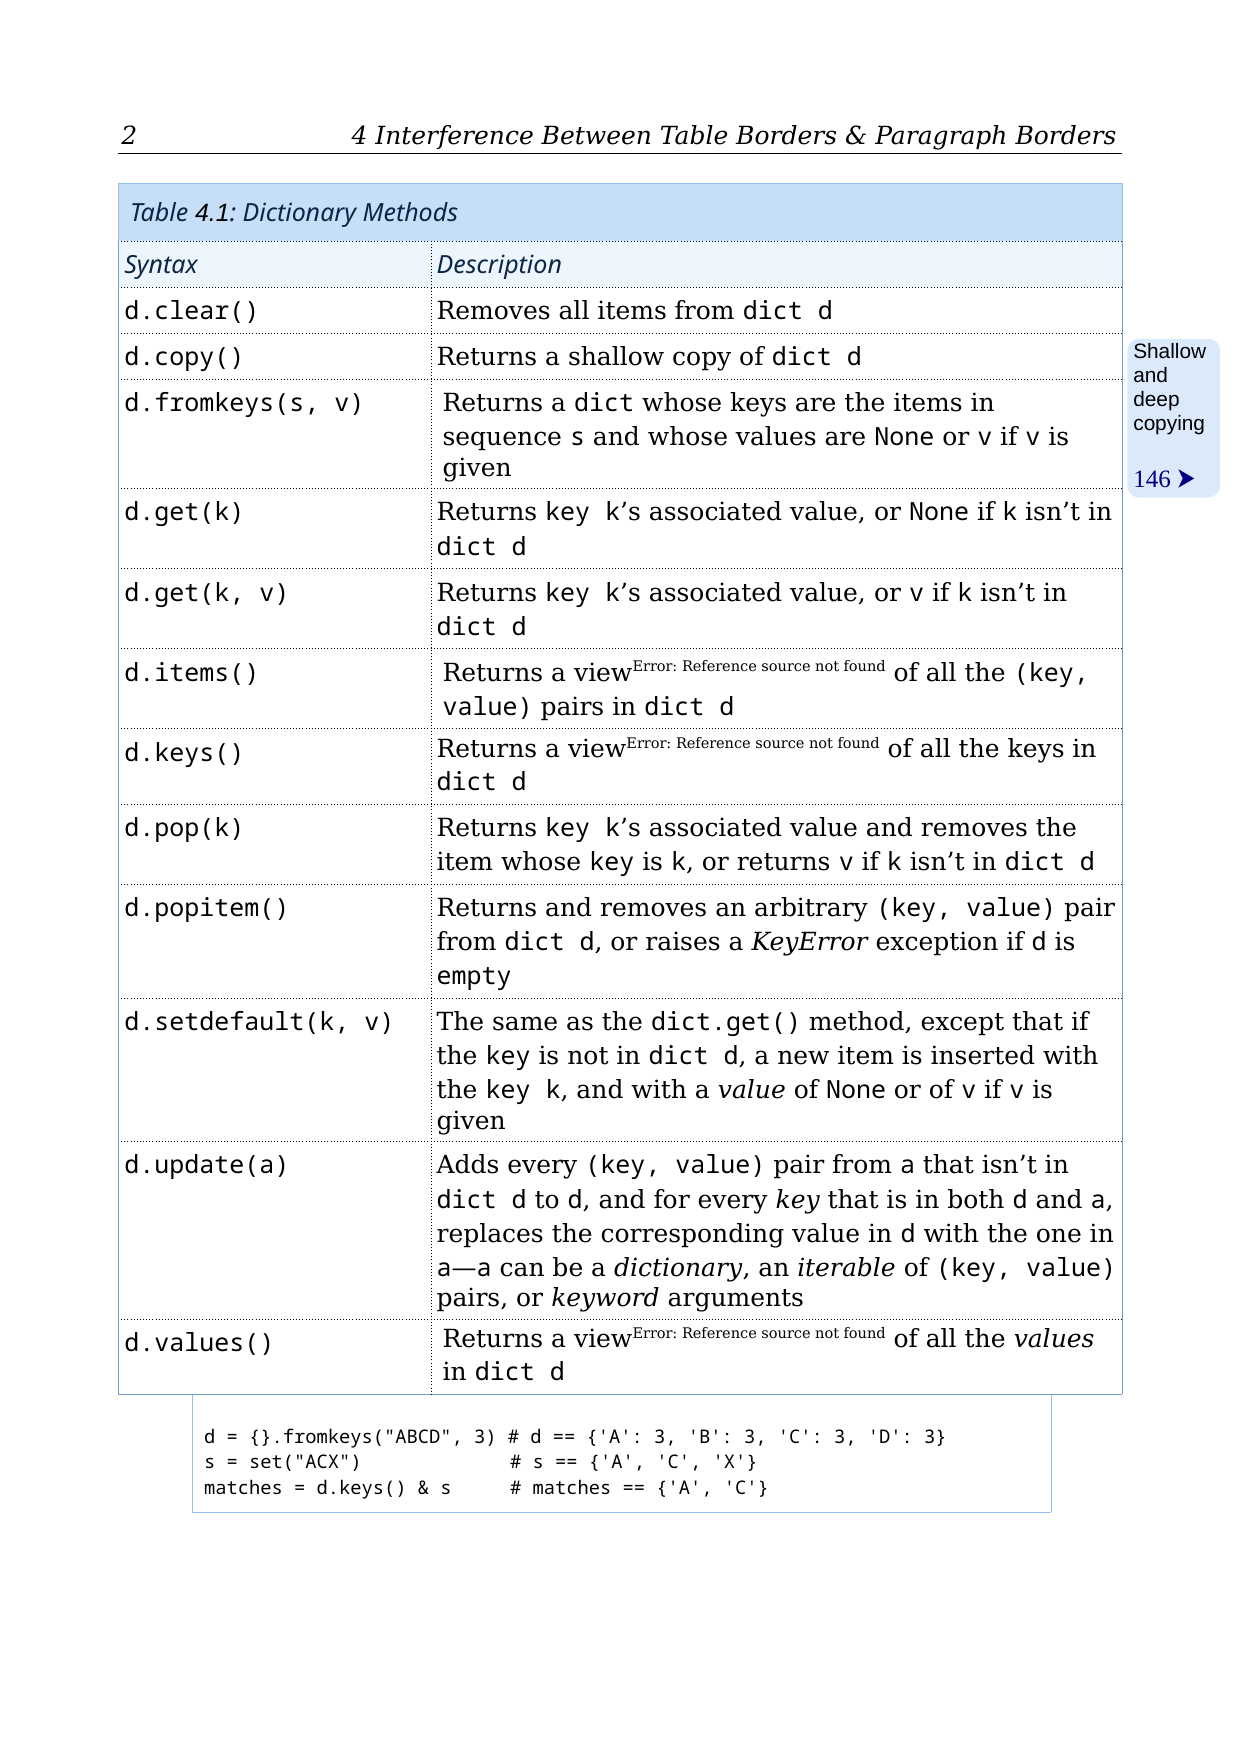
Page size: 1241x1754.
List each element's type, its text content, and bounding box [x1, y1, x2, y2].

table_cell Returns key k’s associated value and removes the item whose key is k, or returns v if k isn’t in dict d [431, 804, 1122, 884]
table_cell d.copy() [119, 333, 431, 379]
table_cell The same as the dict.get() method, except that if the key is not in dict d, a new item is inserted with the key k, and with a value of None or of v if v is given [431, 998, 1122, 1141]
table_cell Returns a viewError: Reference source not found of all the (key, value) pairs in dict d [431, 648, 1122, 728]
table_cell d.update(a) [119, 1141, 431, 1318]
table_cell Description [431, 241, 1122, 287]
table_cell d.setdefault(k, v) [119, 998, 431, 1141]
table_cell Returns a shallow copy of dict d [431, 333, 1122, 379]
table_cell d.get(k, v) [119, 568, 431, 648]
table_cell d.keys() [119, 728, 431, 803]
text matches = d.keys() & s # matches == {'A', 'C'} [193, 1462, 1051, 1512]
table_cell d.pop(k) [119, 804, 431, 884]
table_cell d.get(k) [119, 488, 431, 568]
table_cell Removes all items from dict d [431, 287, 1122, 333]
table_cell Returns key k’s associated value, or None if k isn’t in dict d [431, 488, 1122, 568]
table_cell Syntax [119, 241, 431, 287]
table_cell d.values() [119, 1319, 431, 1394]
table_cell d.items() [119, 648, 431, 728]
text d = {}.fromkeys("ABCD", 3) # d == {'A': 3, 'B': 3, 'C': 3, 'D': 3} [193, 1395, 1051, 1437]
table_cell d.popitem() [119, 884, 431, 998]
table_cell Returns key k’s associated value, or v if k isn’t in dict d [431, 568, 1122, 648]
text s = set("ACX") # s == {'A', 'C', 'X'} [193, 1437, 1051, 1462]
table_cell d.fromkeys(s, v) [119, 379, 431, 488]
table_cell Adds every (key, value) pair from a that isn’t in dict d to d, and for every key that is in both d and a, replaces the corresponding value in d with the one in a—a can be a dictionary, an iterable of (key, value) pairs, or keyword arguments [431, 1141, 1122, 1318]
table_cell Returns a viewError: Reference source not found of all the values in dict d [431, 1319, 1122, 1394]
table_cell Returns and removes an arbitrary (key, value) pair from dict d, or raises a KeyError exception if d is empty [431, 884, 1122, 998]
table_cell Returns a viewError: Reference source not found of all the keys in dict d [431, 728, 1122, 803]
table_cell d.clear() [119, 287, 431, 333]
table_cell Returns a dict whose keys are the items in sequence s and whose values are None or v if v is given [431, 379, 1122, 488]
table_header Table 4.1: Dictionary Methods [119, 184, 1122, 241]
